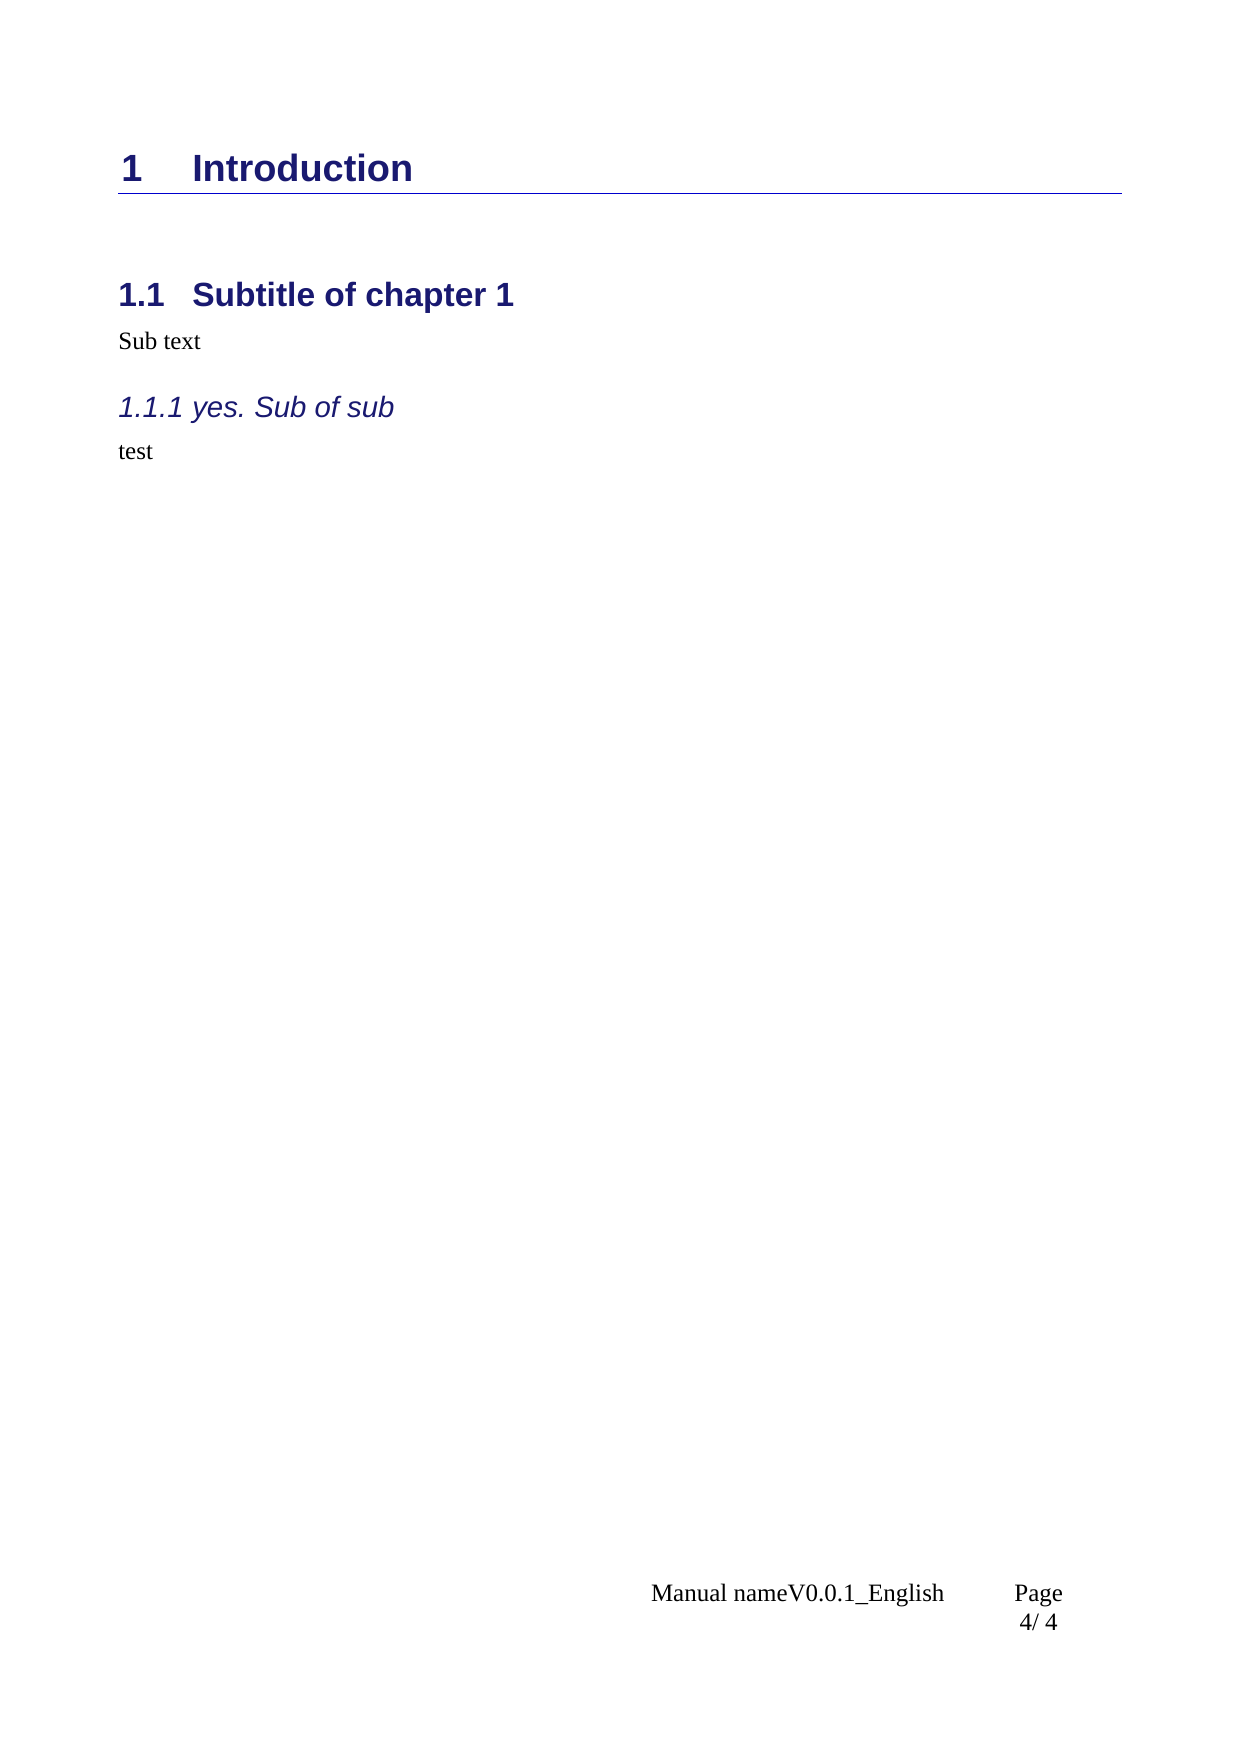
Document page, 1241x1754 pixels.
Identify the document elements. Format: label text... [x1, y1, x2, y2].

subtitle Subtitle of chapter 1 [118, 275, 1122, 314]
text Sub text [118, 326, 1122, 355]
subtitle yes. Sub of sub [118, 390, 1122, 424]
text test [118, 436, 1122, 465]
subtitle Introduction [118, 143, 1122, 193]
